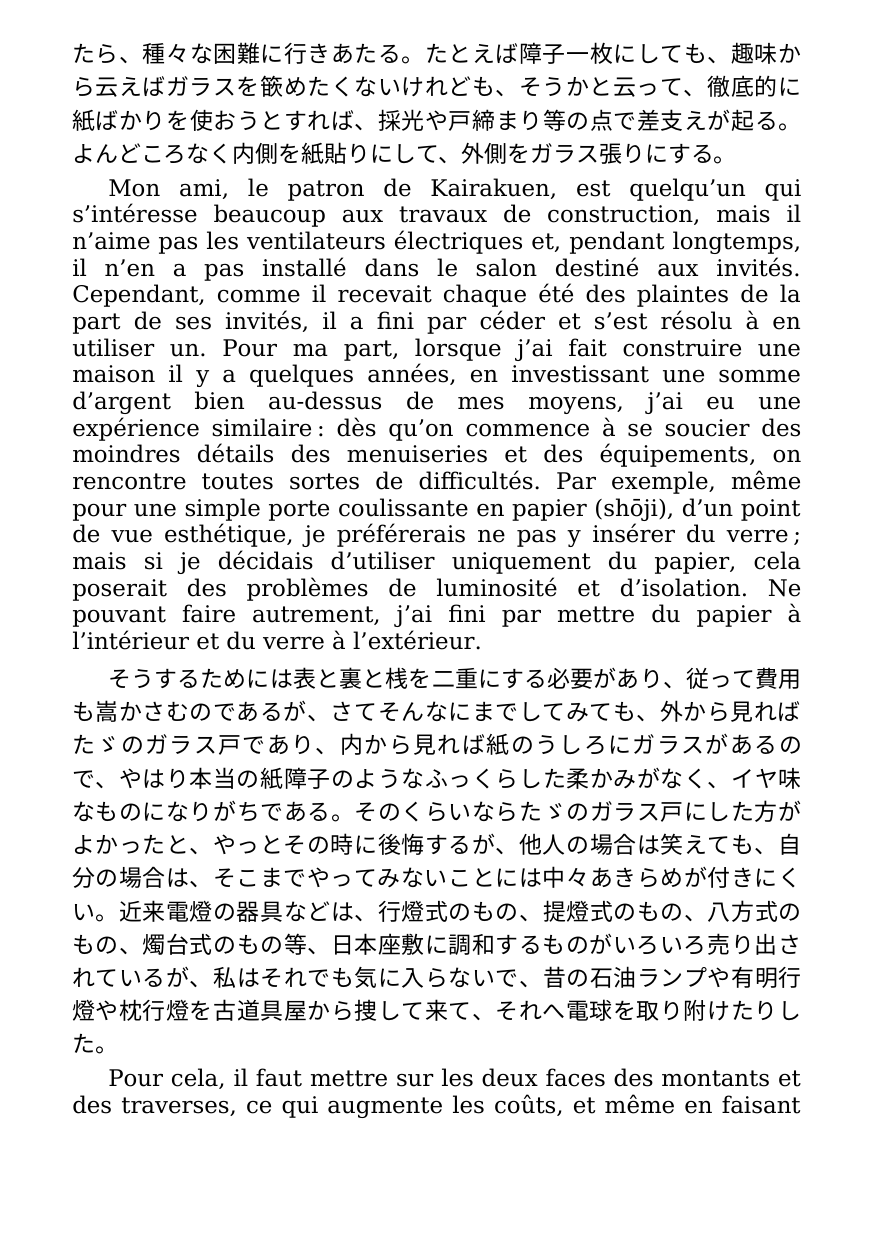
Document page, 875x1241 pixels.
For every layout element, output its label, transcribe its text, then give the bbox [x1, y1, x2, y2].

text Pour cela, il faut mettre sur les deux faces des montants et des traverses, ce qui augmente les coûts, et même en faisant [72, 1066, 802, 1119]
text そうするためには表と裏と桟を二重にする必要があり、従って費用も嵩かさむのであるが、さてそんなにまでしてみても、外から見ればたゞのガラス戸であり、内から見れば紙のうしろにガラスがあるので、やはり本当の紙障子のようなふっくらした柔かみがなく、イヤ味なものになりがちである。そのくらいならたゞのガラス戸にした方がよかったと、やっとその時に後悔するが、他人の場合は笑えても、自分の場合は、そこまでやってみないことには中々あきらめが付きにくい。近来電燈の器具などは、行燈式のもの、提燈式のもの、八方式のもの、燭台式のもの等、日本座敷に調和するものがいろいろ売り出されているが、私はそれでも気に入らないで、昔の石油ランプや有明行燈や枕行燈を古道具屋から捜して来て、それへ電球を取り附けたりした。 [72, 661, 802, 1059]
text たら、種々な困難に行きあたる。たとえば障子一枚にしても、趣味から云えばガラスを篏めたくないけれども、そうかと云って、徹底的に紙ばかりを使おうとすれば、採光や戸締まり等の点で差支えが起る。よんどころなく内側を紙貼りにして、外側をガラス張りにする。 [72, 36, 802, 169]
text Mon ami, le patron de Kairakuen, est quelqu’un qui s’intéresse beaucoup aux travaux de construction, mais il n’aime pas les ventilateurs électriques et, pendant longtemps, il n’en a pas installé dans le salon destiné aux invités. Cependant, comme il recevait chaque été des plaintes de la part de ses invités, il a fini par céder et s’est résolu à en utiliser un. Pour ma part, lorsque j’ai fait construire une maison il y a quelques années, en investissant une somme d’argent bien au-dessus de mes moyens, j’ai eu une expérience similaire : dès qu’on commence à se soucier des moindres détails des menuiseries et des équipements, on rencontre toutes sortes de difficultés. Par exemple, même pour une simple porte coulissante en papier (shōji), d’un point de vue esthétique, je préférerais ne pas y insérer du verre ; mais si je décidais d’utiliser uniquement du papier, cela poserait des problèmes de luminosité et d’isolation. Ne pouvant faire autrement, j’ai fini par mettre du papier à l’intérieur et du verre à l’extérieur. [72, 175, 802, 655]
